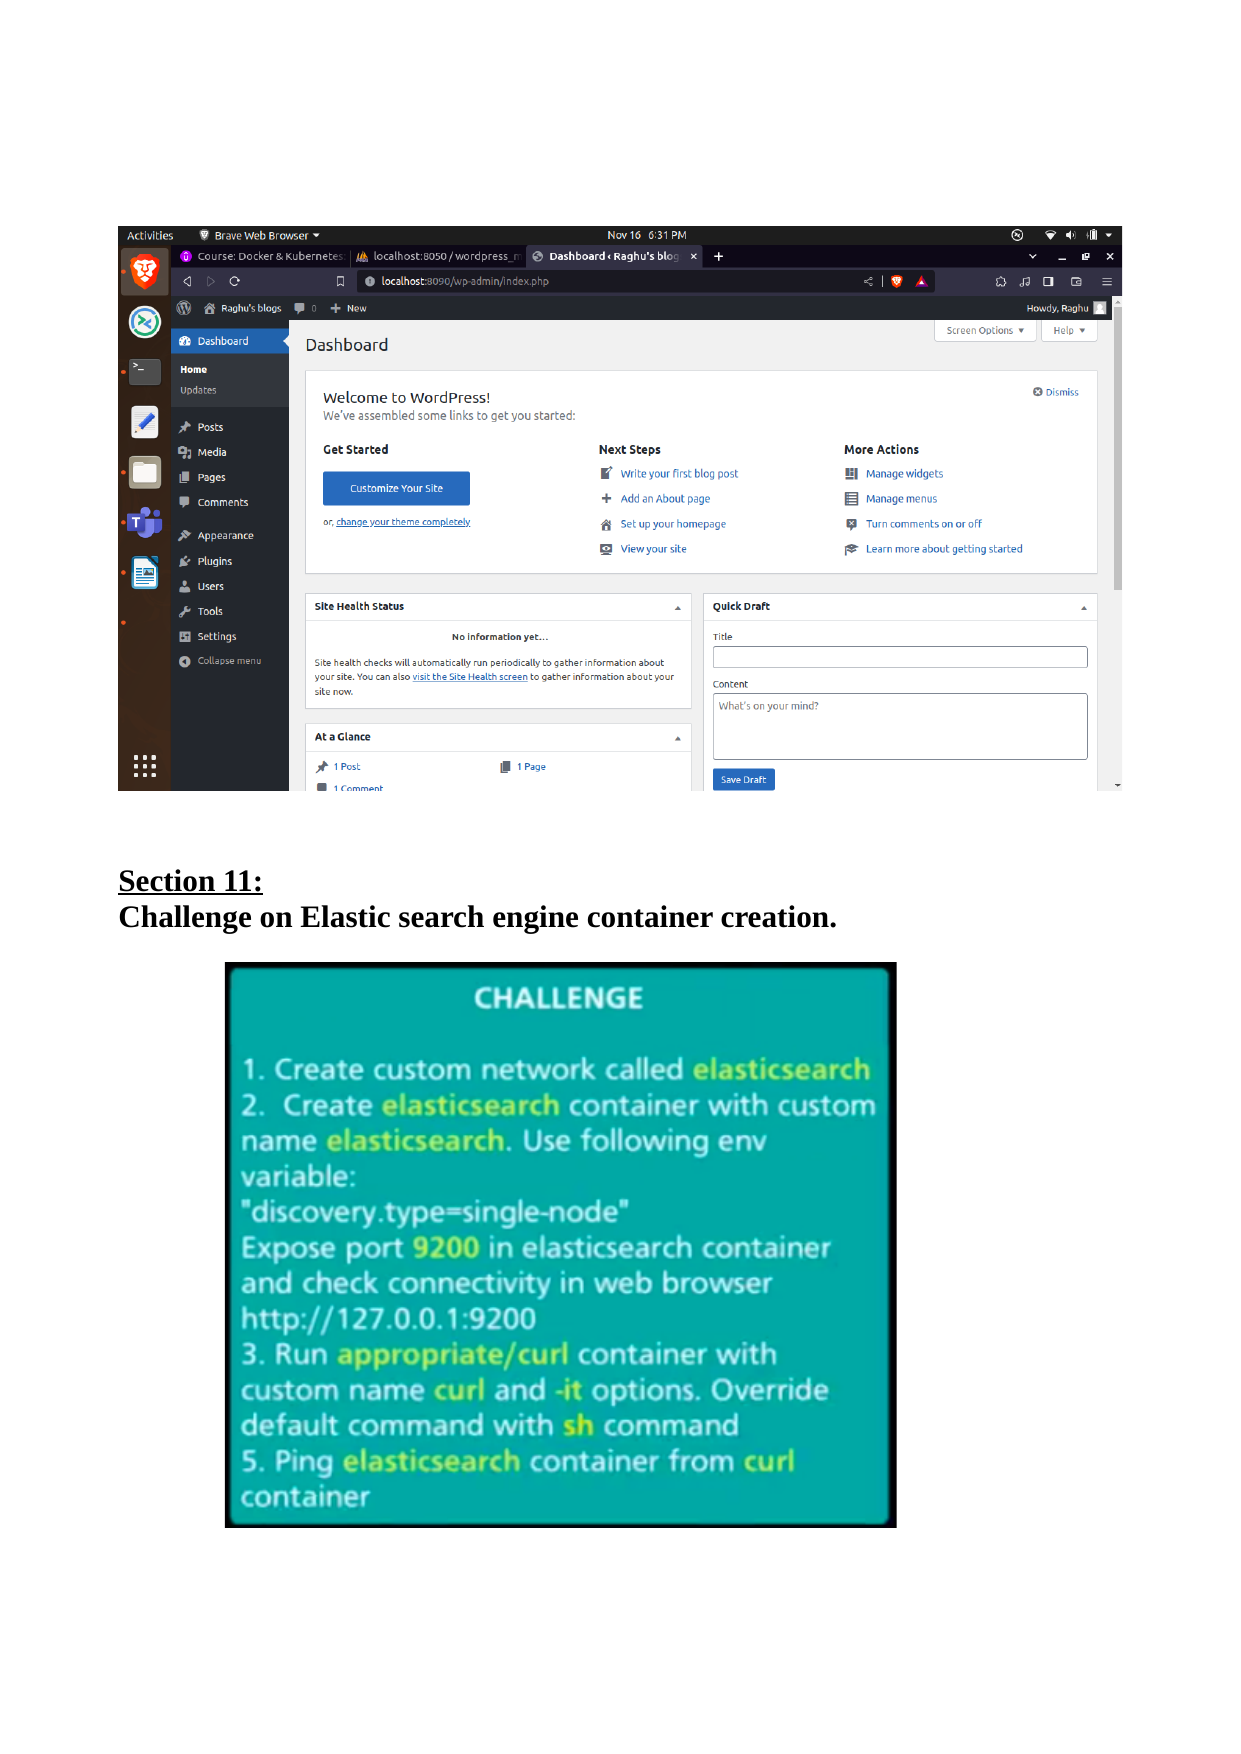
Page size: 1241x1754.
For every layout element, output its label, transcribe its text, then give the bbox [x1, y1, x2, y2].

picture [224, 962, 897, 1528]
text Section 11: [118, 862, 1122, 898]
picture [118, 226, 1123, 791]
text Challenge on Elastic search engine container creation. [118, 898, 1122, 934]
